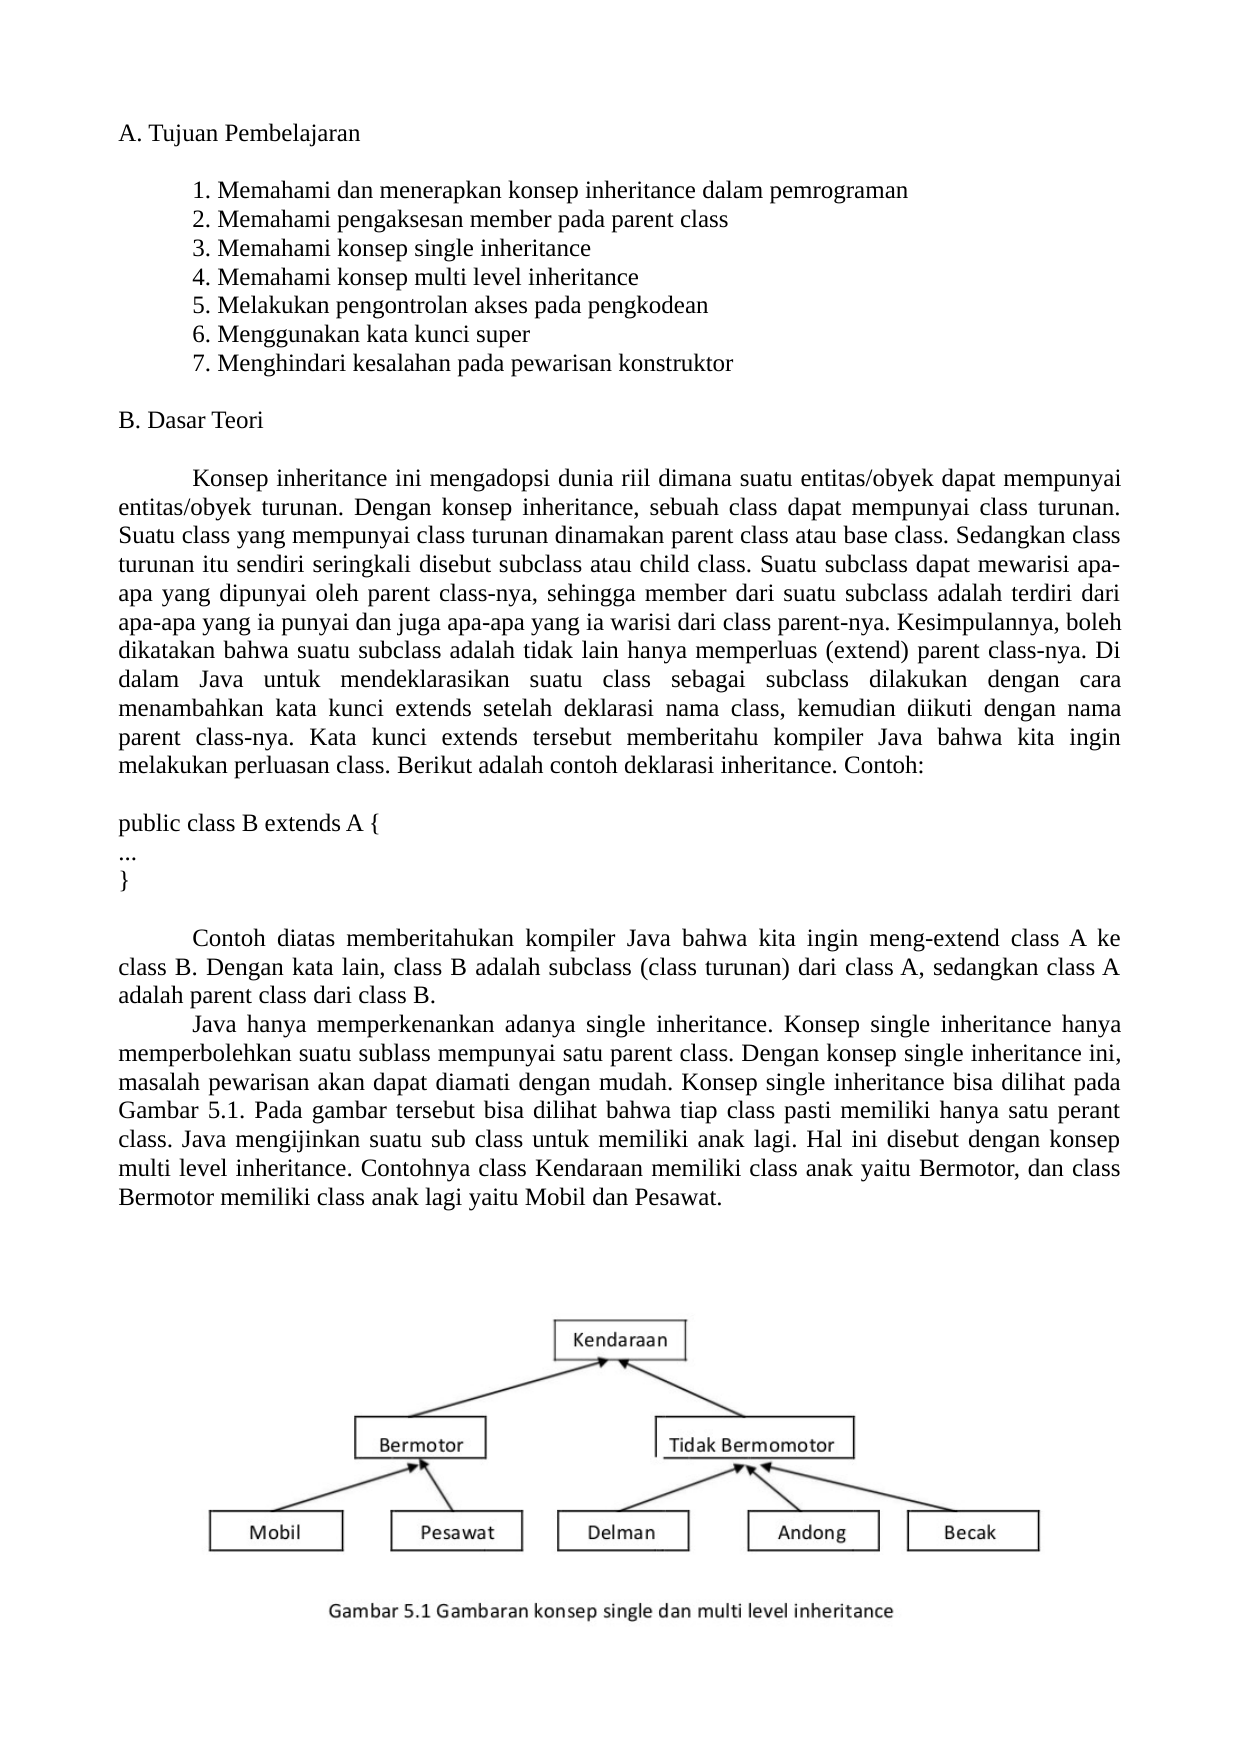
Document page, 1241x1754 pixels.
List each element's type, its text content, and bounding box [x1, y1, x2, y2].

text 5. Melakukan pengontrolan akses pada pengkodean [118, 291, 1122, 319]
text 6. Menggunakan kata kunci super [118, 319, 1122, 348]
text B. Dasar Teori [118, 406, 1122, 434]
text 1. Memahami dan menerapkan konsep inheritance dalam pemrograman [118, 176, 1122, 204]
picture [175, 1268, 1066, 1631]
text A. Tujuan Pembelajaran [118, 118, 1122, 147]
text Konsep inheritance ini mengadopsi dunia riil dimana suatu entitas/obyek dapat mempunyai entitas/obyek turunan. Dengan konsep inheritance, sebuah class dapat mempunyai class turunan. Suatu class yang mempunyai class turunan dinamakan parent class atau base class. Sedangkan class turunan itu sendiri seringkali disebut subclass atau child class. Suatu subclass dapat mewarisi apa-apa yang dipunyai oleh parent class-nya, sehingga member dari suatu subclass adalah terdiri dari apa-apa yang ia punyai dan juga apa-apa yang ia warisi dari class parent-nya. Kesimpulannya, boleh dikatakan bahwa suatu subclass adalah tidak lain hanya memperluas (extend) parent class-nya. Di dalam Java untuk mendeklarasikan suatu class sebagai subclass dilakukan dengan cara menambahkan kata kunci extends setelah deklarasi nama class, kemudian diikuti dengan nama parent class-nya. Kata kunci extends tersebut memberitahu kompiler Java bahwa kita ingin melakukan perluasan class. Berikut adalah contoh deklarasi inheritance. Contoh: [118, 463, 1122, 779]
text Contoh diatas memberitahukan kompiler Java bahwa kita ingin meng-extend class A ke class B. Dengan kata lain, class B adalah subclass (class turunan) dari class A, sedangkan class A adalah parent class dari class B. [118, 923, 1122, 1009]
text 3. Memahami konsep single inheritance [118, 233, 1122, 262]
text 7. Menghindari kesalahan pada pewarisan konstruktor [118, 348, 1122, 377]
text Java hanya memperkenankan adanya single inheritance. Konsep single inheritance hanya memperbolehkan suatu sublass mempunyai satu parent class. Dengan konsep single inheritance ini, masalah pewarisan akan dapat diamati dengan mudah. Konsep single inheritance bisa dilihat pada Gambar 5.1. Pada gambar tersebut bisa dilihat bahwa tiap class pasti memiliki hanya satu perant class. Java mengijinkan suatu sub class untuk memiliki anak lagi. Hal ini disebut dengan konsep multi level inheritance. Contohnya class Kendaraan memiliki class anak yaitu Bermotor, dan class Bermotor memiliki class anak lagi yaitu Mobil dan Pesawat. [118, 1009, 1122, 1211]
text 2. Memahami pengaksesan member pada parent class [118, 204, 1122, 233]
text 4. Memahami konsep multi level inheritance [118, 262, 1122, 291]
text ... [118, 837, 1122, 866]
text } [118, 866, 1122, 894]
text public class B extends A { [118, 808, 1122, 837]
